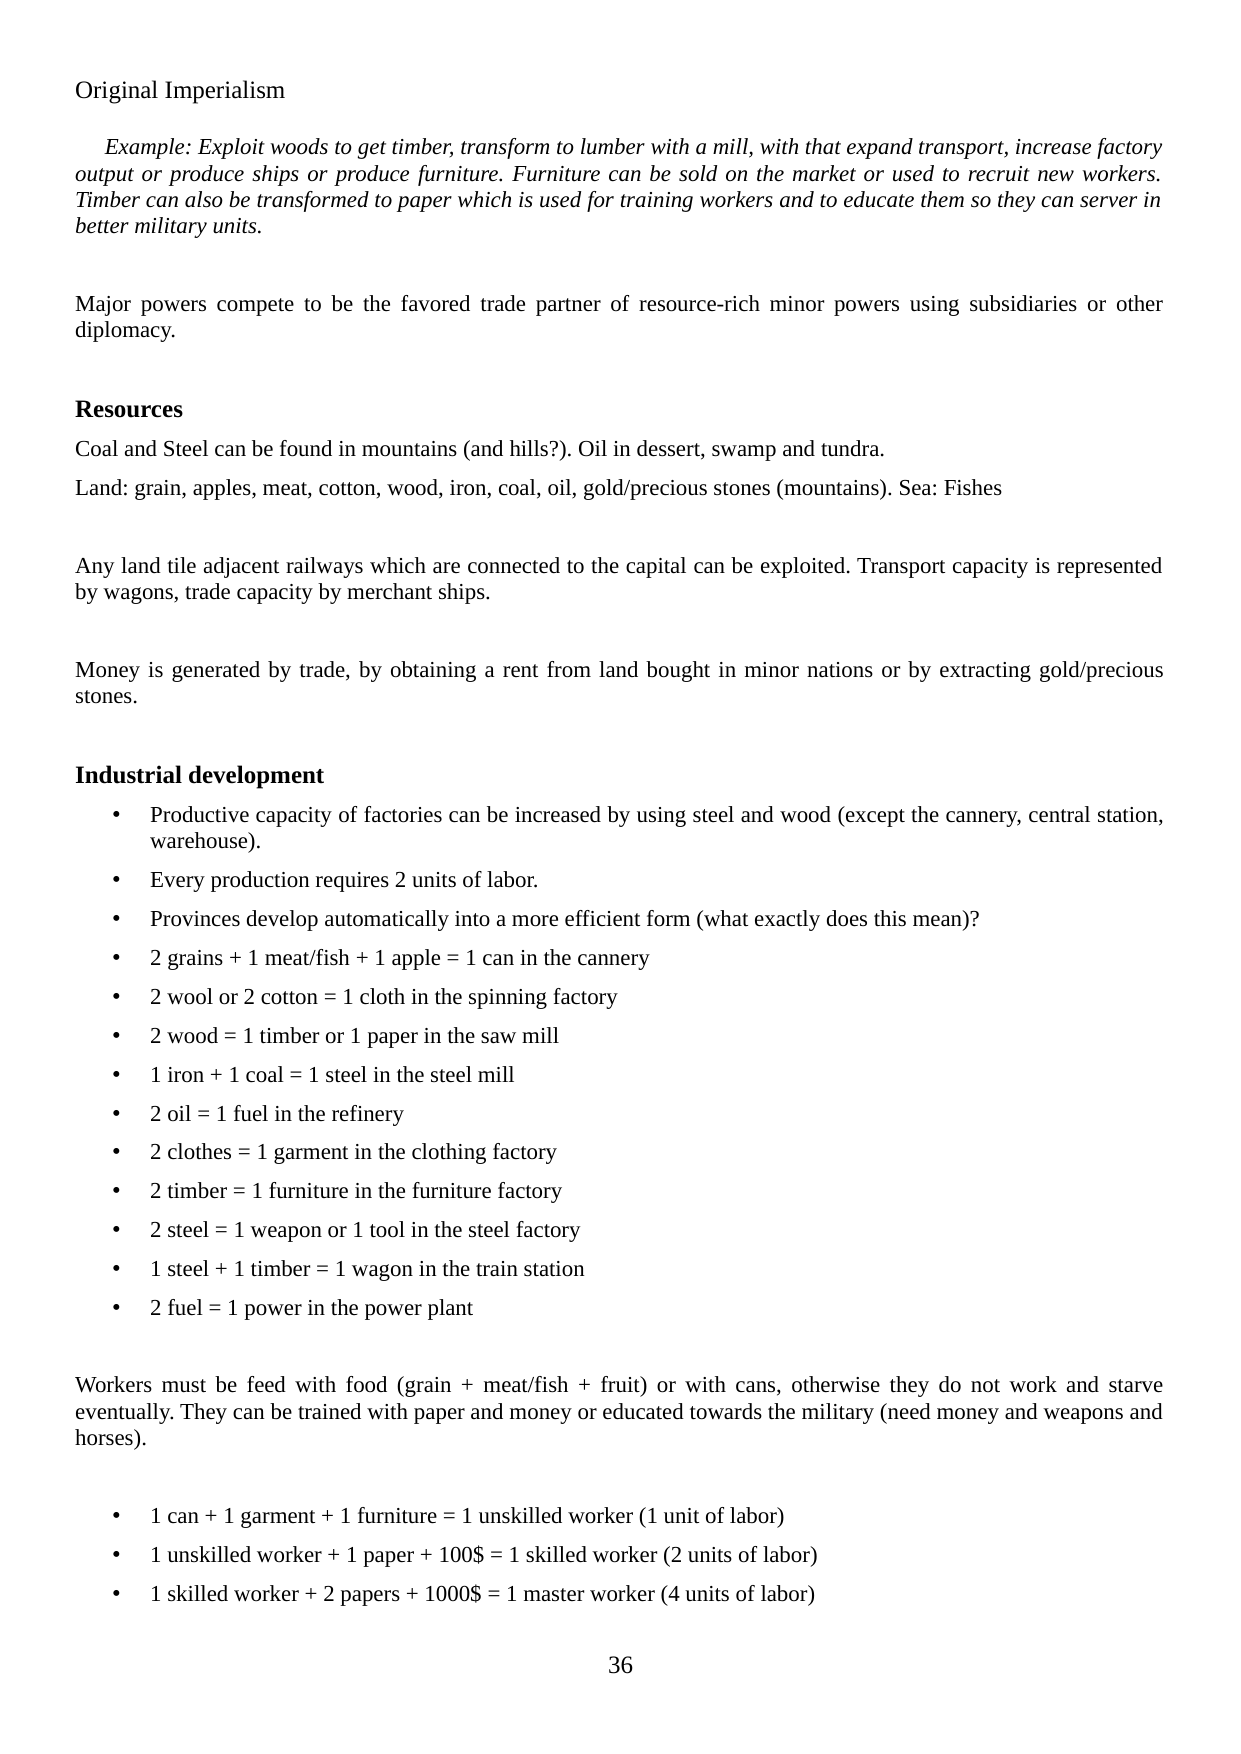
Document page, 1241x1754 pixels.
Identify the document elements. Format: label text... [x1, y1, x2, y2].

text Money is generated by trade, by obtaining a rent from land bought in minor nations or by extracting gold/precious stones. [75, 656, 1166, 709]
list 1 unskilled worker + 1 paper + 100$ = 1 skilled worker (2 units of labor) [112, 1541, 1166, 1567]
list 2 fuel = 1 power in the power plant [112, 1294, 1166, 1320]
list 1 can + 1 garment + 1 furniture = 1 unskilled worker (1 unit of labor) [112, 1502, 1166, 1528]
list 2 wool or 2 cotton = 1 cloth in the spinning factory [112, 983, 1166, 1009]
list Productive capacity of factories can be increased by using steel and wood (except the cannery, central station, warehouse). [112, 801, 1166, 854]
text Resources [75, 394, 1166, 423]
list 2 grains + 1 meat/fish + 1 apple = 1 can in the cannery [112, 944, 1166, 971]
list Every production requires 2 units of labor. [112, 866, 1166, 893]
list 2 wood = 1 timber or 1 paper in the saw mill [112, 1022, 1166, 1048]
list 2 oil = 1 fuel in the refinery [112, 1099, 1166, 1126]
list 2 timber = 1 furniture in the furniture factory [112, 1177, 1166, 1204]
text Workers must be feed with food (grain + meat/fish + fruit) or with cans, otherwise they do not work and starve eventually. They can be trained with paper and money or educated towards the military (need money and weapons and horses). [75, 1372, 1166, 1451]
list 1 steel + 1 timber = 1 wagon in the train station [112, 1255, 1166, 1281]
text Example: Exploit woods to get timber, transform to lumber with a mill, with that expand transport, increase factory output or produce ships or produce furniture. Furniture can be sold on the market or used to recruit new workers. Timber can also be transformed to paper which is used for training workers and to educate them so they can server in better military units. [75, 133, 1166, 239]
text Major powers compete to be the favored trade partner of resource-rich minor powers using subsidiaries or other diplomacy. [75, 290, 1166, 343]
text Industrial development [75, 760, 1166, 789]
text Any land tile adjacent railways which are connected to the capital can be exploited. Transport capacity is represented by wagons, trade capacity by merchant ships. [75, 552, 1166, 604]
list 1 skilled worker + 2 papers + 1000$ = 1 master worker (4 units of labor) [112, 1580, 1166, 1606]
list 2 steel = 1 weapon or 1 tool in the steel factory [112, 1216, 1166, 1242]
list Provinces develop automatically into a more efficient form (what exactly does this mean)? [112, 905, 1166, 932]
list 1 iron + 1 coal = 1 steel in the steel mill [112, 1061, 1166, 1087]
text Land: grain, apples, meat, cotton, wood, iron, coal, oil, gold/precious stones (mountains). Sea: Fishes [75, 474, 1166, 501]
list 2 clothes = 1 garment in the clothing factory [112, 1138, 1166, 1165]
text Coal and Steel can be found in mountains (and hills?). Oil in dessert, swamp and tundra. [75, 435, 1166, 462]
